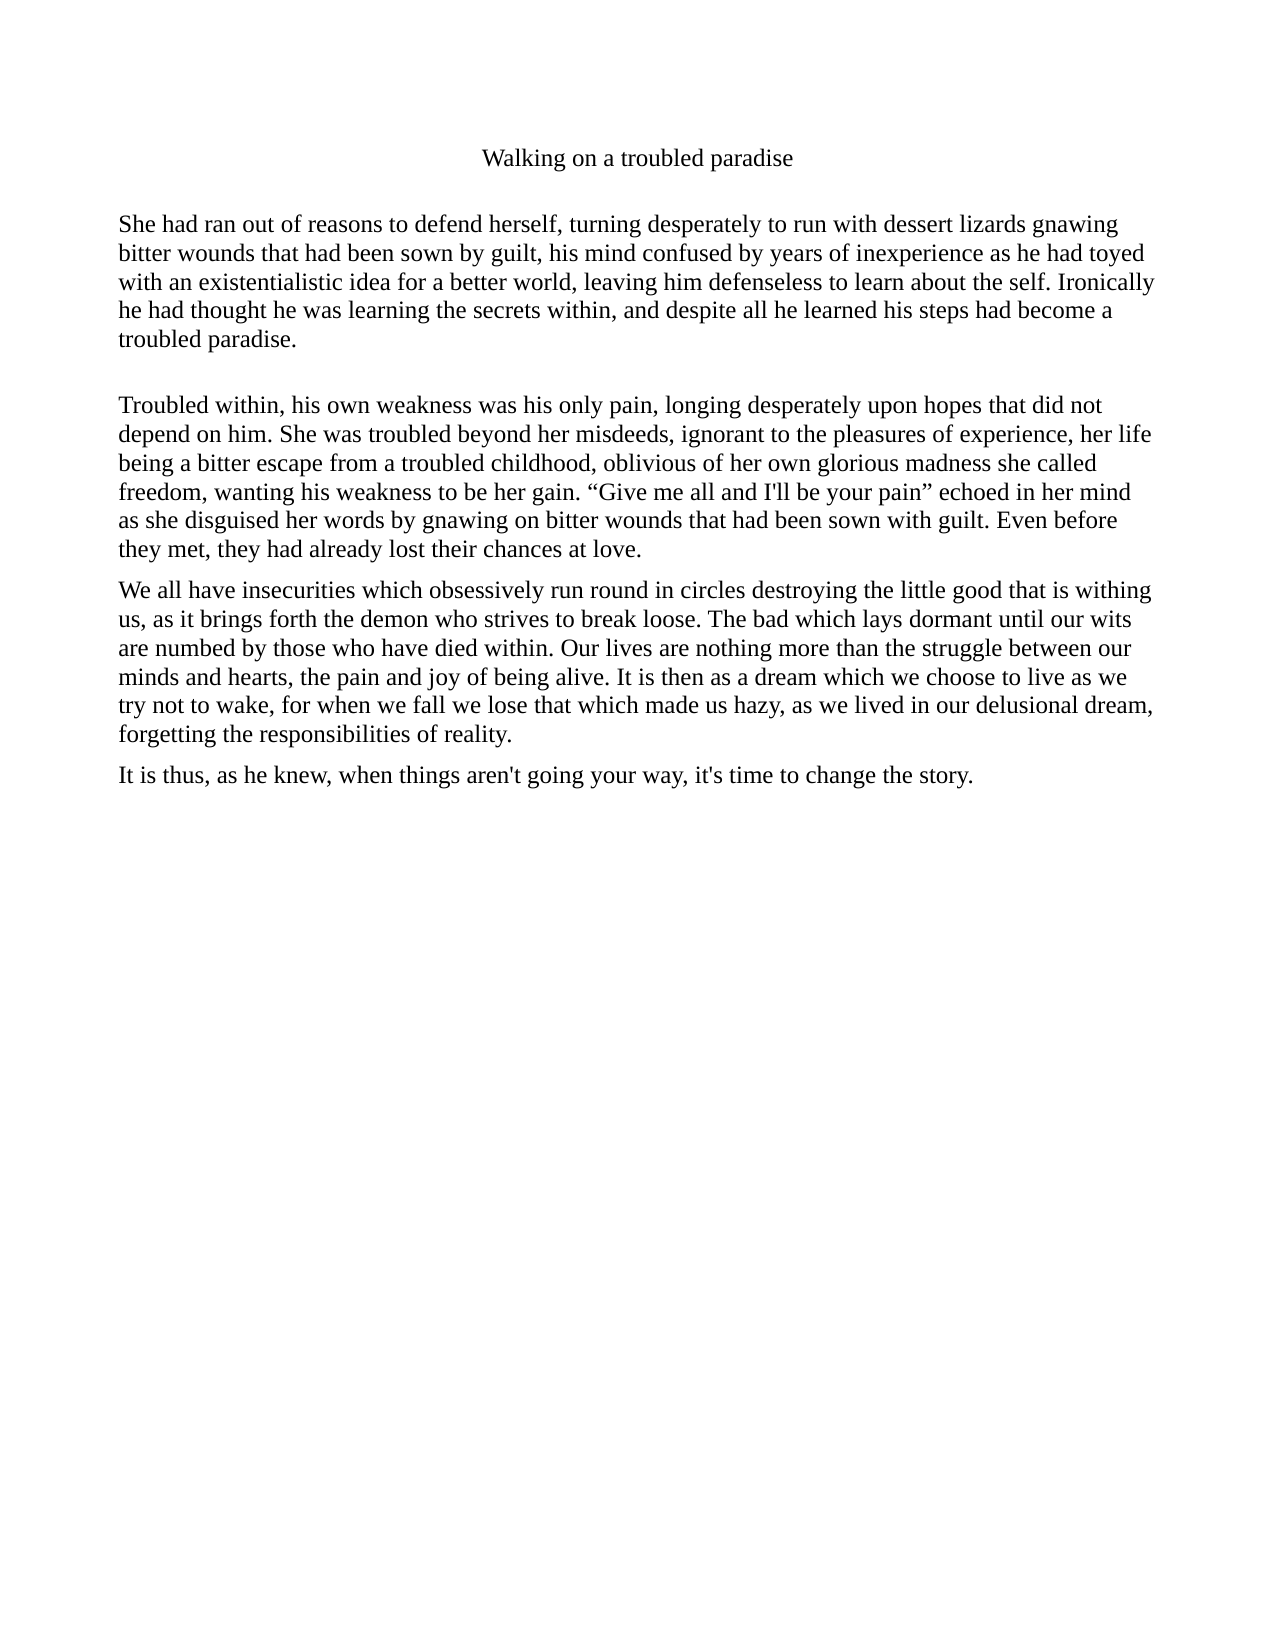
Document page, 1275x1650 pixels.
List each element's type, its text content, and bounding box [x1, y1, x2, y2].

subtitle Walking on a troubled paradise [118, 143, 1157, 172]
subtitle She had ran out of reasons to defend herself, turning desperately to run with dessert lizards gnawing bitter wounds that had been sown by guilt, his mind confused by years of inexperience as he had toyed with an existentialistic idea for a better world, leaving him defenseless to learn about the self. Ironically he had thought he was learning the secrets within, and despite all he learned his steps had become a troubled paradise. [118, 209, 1157, 353]
text It is thus, as he knew, when things aren't going your way, it's time to change the story. [118, 761, 1157, 789]
text We all have insecurities which obsessively run round in circles destroying the little good that is withing us, as it brings forth the demon who strives to break loose. The bad which lays dormant until our wits are numbed by those who have died within. Our lives are nothing more than the struggle between our minds and hearts, the pain and joy of being alive. It is then as a dream which we choose to live as we try not to wake, for when we fall we lose that which made us hazy, as we lived in our delusional dream, forgetting the responsibilities of reality. [118, 576, 1157, 748]
subtitle Troubled within, his own weakness was his only pain, longing desperately upon hopes that did not depend on him. She was troubled beyond her misdeeds, ignorant to the pleasures of experience, her life being a bitter escape from a troubled childhood, oblivious of her own glorious madness she called freedom, wanting his weakness to be her gain. “Give me all and I'll be your pain” echoed in her mind as she disguised her words by gnawing on bitter wounds that had been sown with guilt. Even before they met, they had already lost their chances at love. [118, 391, 1157, 563]
